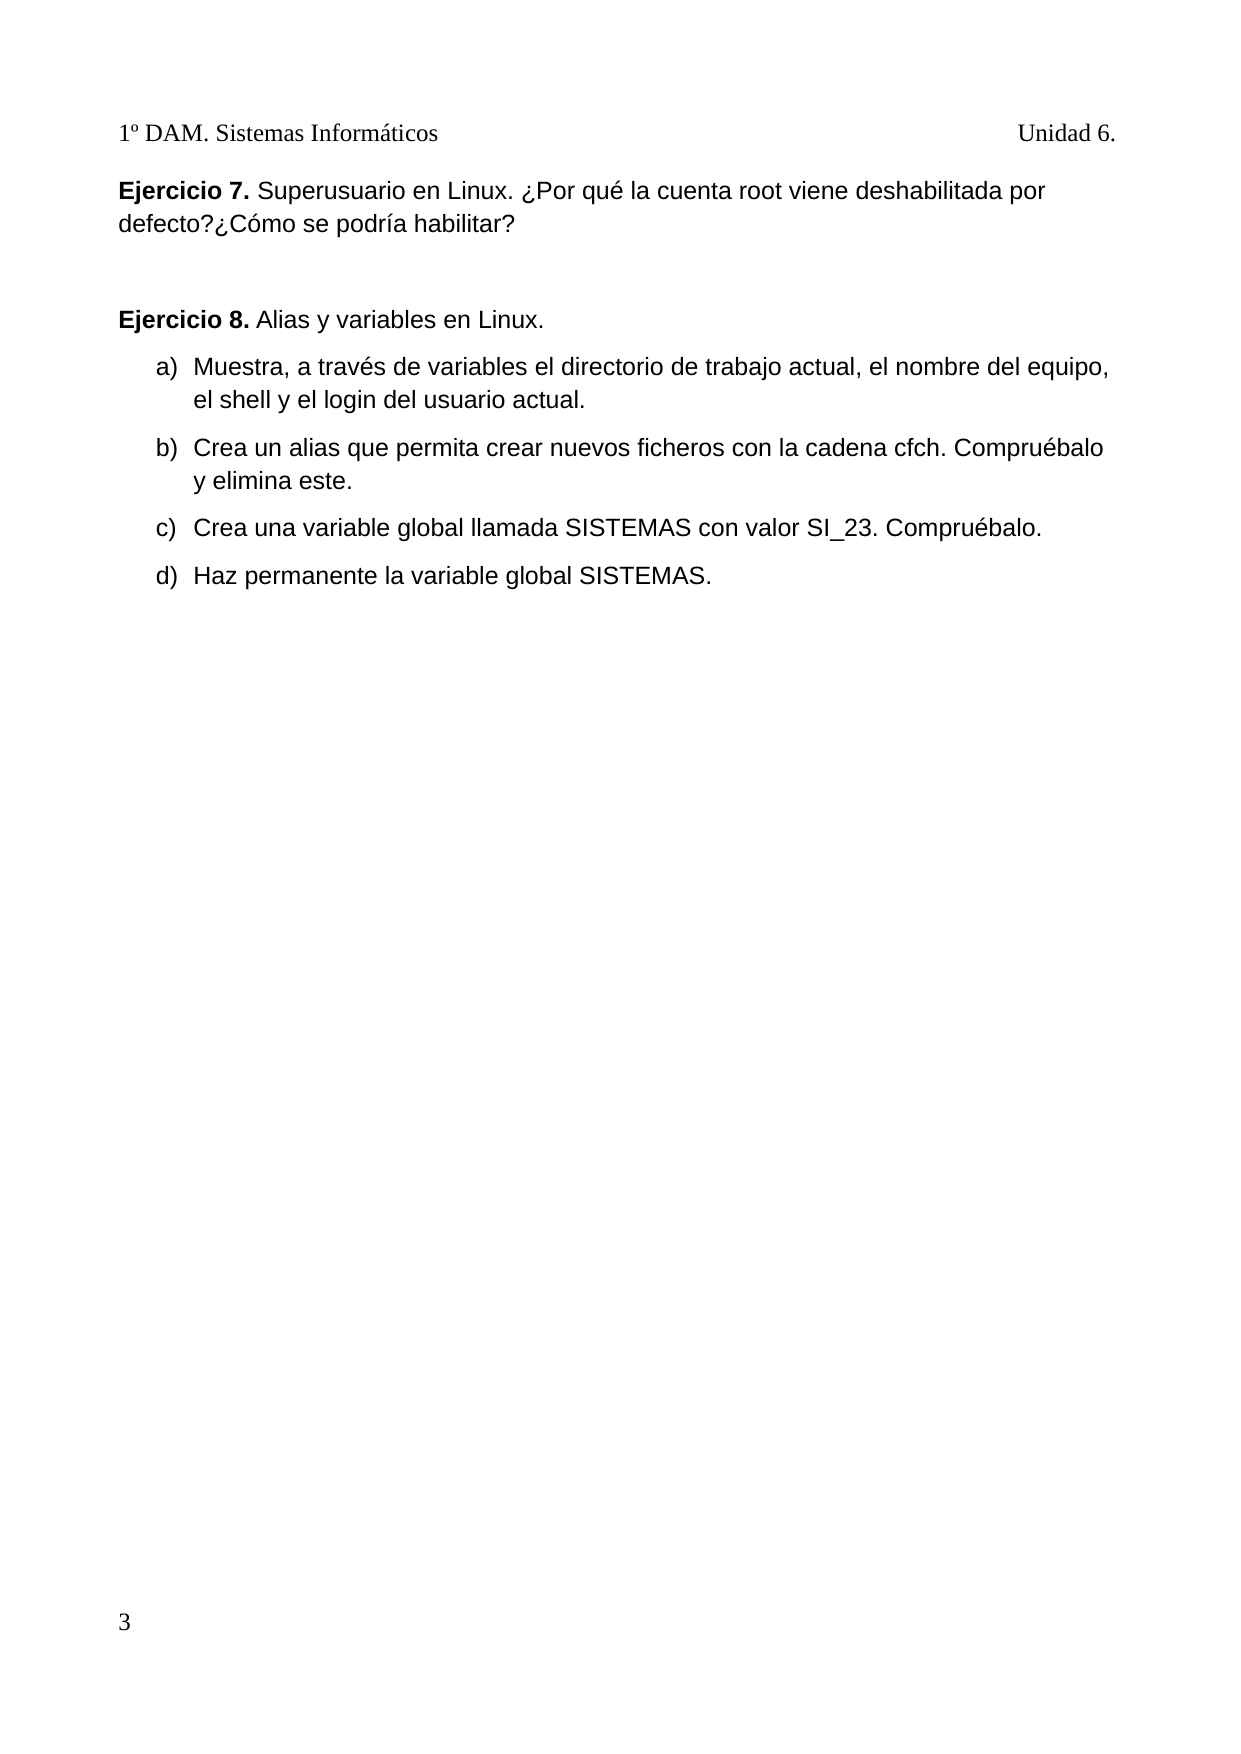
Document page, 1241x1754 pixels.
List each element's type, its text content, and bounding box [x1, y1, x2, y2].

list Crea una variable global llamada SISTEMAS con valor SI_23. Compruébalo. [156, 513, 1122, 542]
list Muestra, a través de variables el directorio de trabajo actual, el nombre del equipo, el shell y el login del usuario actual. [156, 352, 1122, 414]
text Ejercicio 8. Alias y variables en Linux. [118, 304, 1122, 333]
text Ejercicio 7. Superusuario en Linux. ¿Por qué la cuenta root viene deshabilitada por defecto?¿Cómo se podría habilitar? [118, 176, 1122, 238]
list Crea un alias que permita crear nuevos ficheros con la cadena cfch. Compruébalo y elimina este. [156, 433, 1122, 494]
list Haz permanente la variable global SISTEMAS. [156, 561, 1122, 590]
